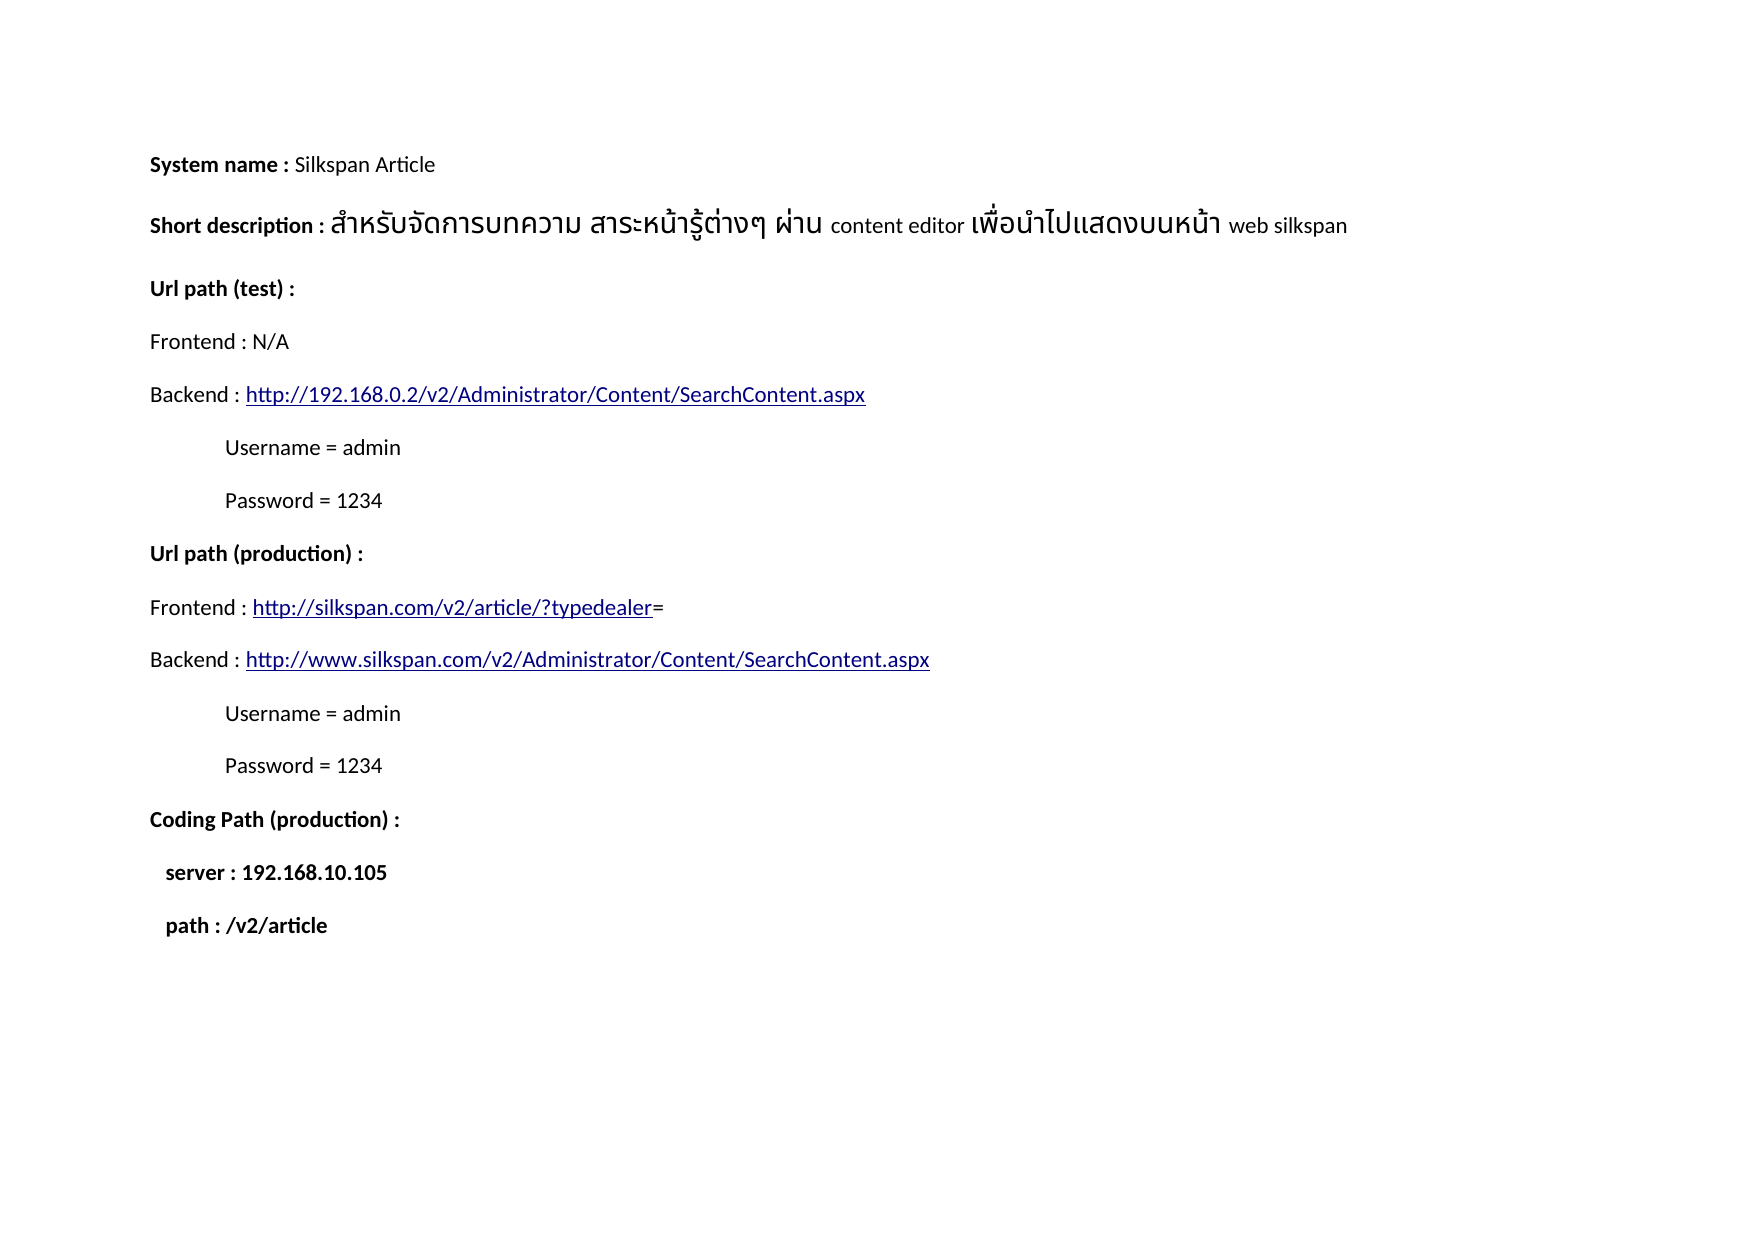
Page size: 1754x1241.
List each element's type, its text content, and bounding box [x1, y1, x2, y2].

text Url path (production) : [150, 539, 1604, 568]
text Coding Path (production) : [150, 805, 1604, 833]
text Username = admin [225, 433, 1604, 462]
text path : /v2/article [150, 911, 1604, 939]
text System name : Silkspan Article [150, 150, 1604, 178]
text Password = 1234 [225, 752, 1604, 780]
text Frontend : N/A [150, 327, 1604, 356]
text server : 192.168.10.105 [150, 858, 1604, 886]
text Url path (test) : [150, 274, 1604, 302]
text Backend : http://www.silkspan.com/v2/Administrator/Content/SearchContent.aspx [150, 646, 1604, 674]
text Short description : สำหรับจัดการบทความ สาระหน้ารู้ต่างๆ ผ่าน content editor เพื่อนำไปแสดงบนหน้า web silkspan [150, 203, 1604, 247]
text Backend : http://192.168.0.2/v2/Administrator/Content/SearchContent.aspx [150, 381, 1604, 408]
text Username = admin [225, 699, 1604, 727]
text Password = 1234 [225, 487, 1604, 514]
text Frontend : http://silkspan.com/v2/article/?typedealer= [150, 593, 1604, 621]
